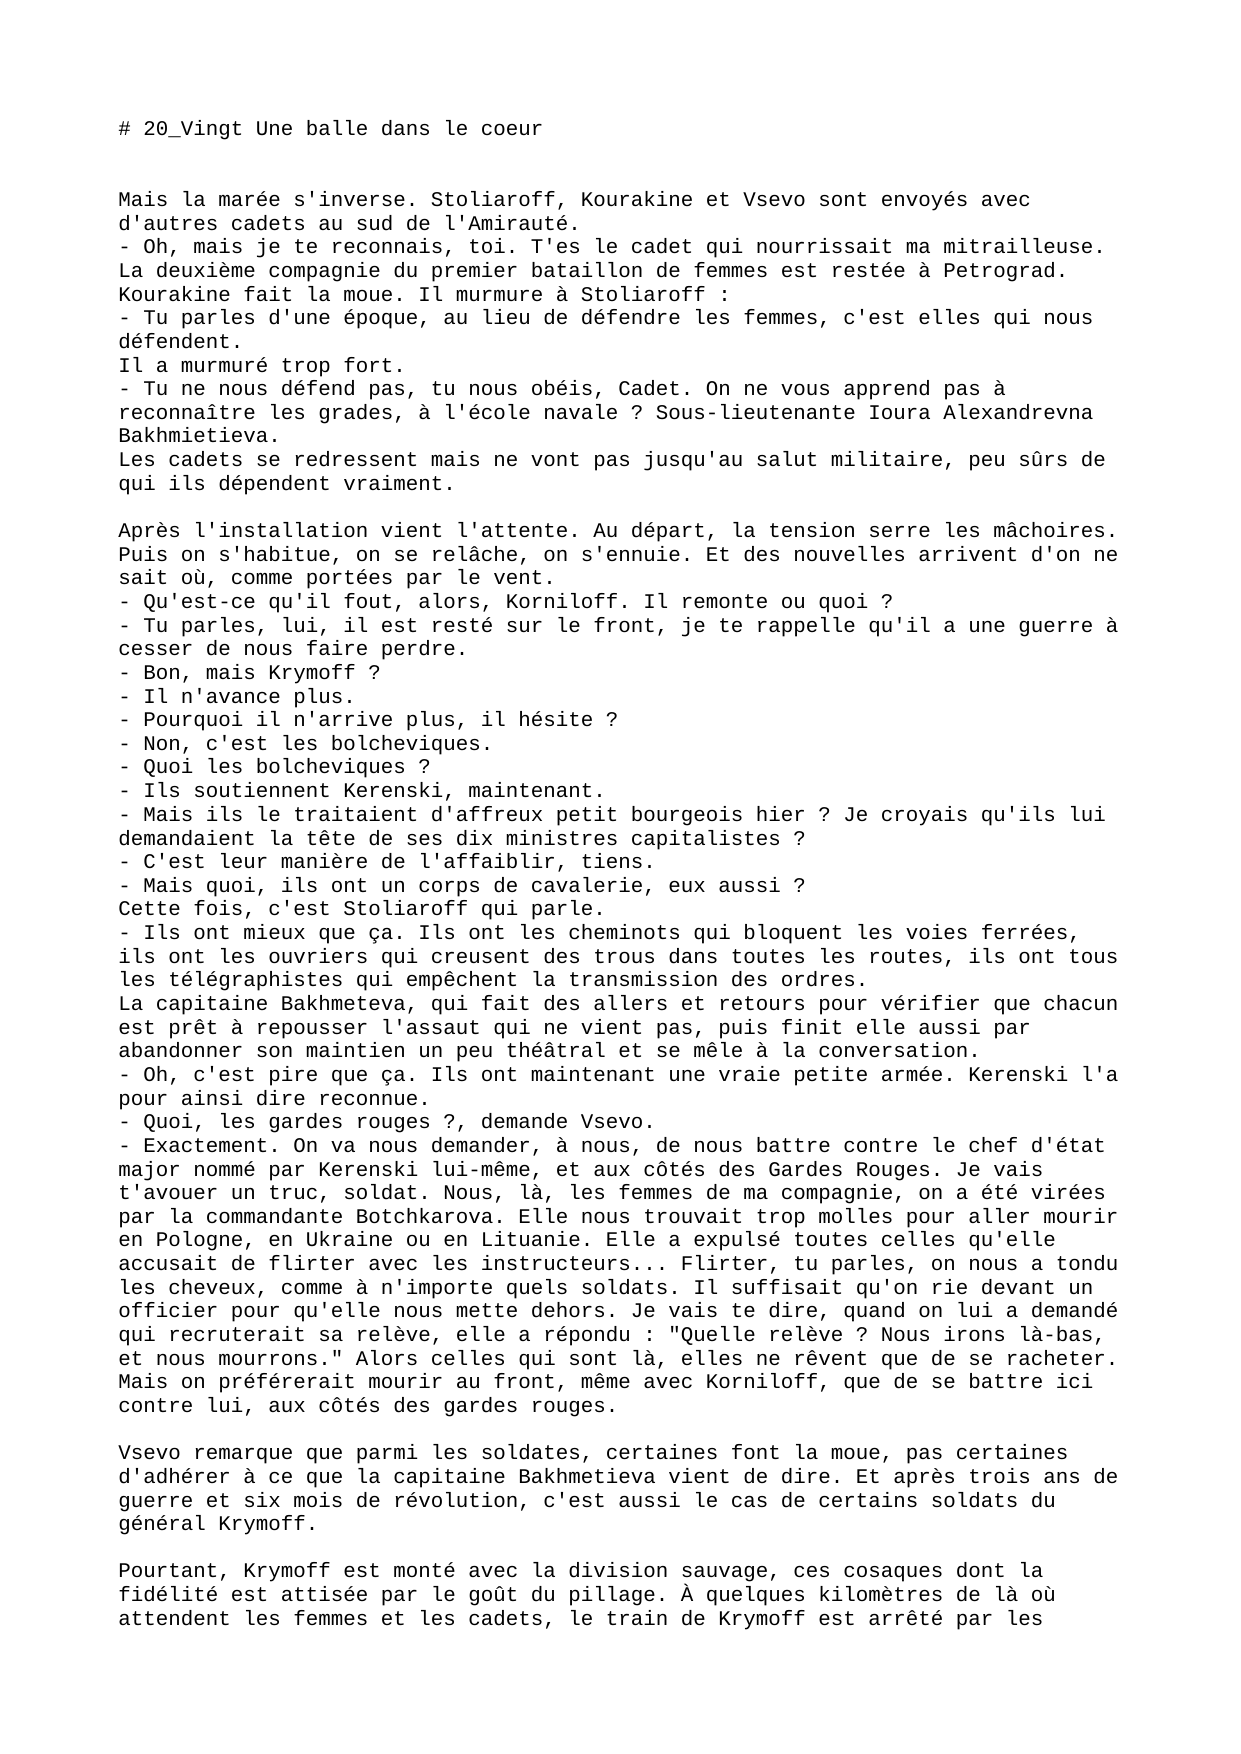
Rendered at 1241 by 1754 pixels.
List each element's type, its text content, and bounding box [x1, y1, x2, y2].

text - Oh, c'est pire que ça. Ils ont maintenant une vraie petite armée. Kerenski l'a pour ainsi dire reconnue. [118, 1064, 1122, 1111]
text - Ils soutiennent Kerenski, maintenant. [118, 780, 1122, 804]
text - Bon, mais Krymoff ? [118, 662, 1122, 686]
text # 20_Vingt Une balle dans le coeur [118, 118, 1122, 142]
text - Pourquoi il n'arrive plus, il hésite ? [118, 709, 1122, 733]
text - Mais quoi, ils ont un corps de cavalerie, eux aussi ? [118, 875, 1122, 898]
text - Tu parles, lui, il est resté sur le front, je te rappelle qu'il a une guerre à cesser de nous faire perdre. [118, 615, 1122, 662]
text - Oh, mais je te reconnais, toi. T'es le cadet qui nourrissait ma mitrailleuse. [118, 236, 1122, 260]
text - Il n'avance plus. [118, 686, 1122, 709]
text Mais la marée s'inverse. Stoliaroff, Kourakine et Vsevo sont envoyés avec d'autres cadets au sud de l'Amirauté. [118, 189, 1122, 236]
text - Ils ont mieux que ça. Ils ont les cheminots qui bloquent les voies ferrées, ils ont les ouvriers qui creusent des trous dans toutes les routes, ils ont tous les télégraphistes qui empêchent la transmission des ordres. [118, 922, 1122, 993]
text La capitaine Bakhmeteva, qui fait des allers et retours pour vérifier que chacun est prêt à repousser l'assaut qui ne vient pas, puis finit elle aussi par abandonner son maintien un peu théâtral et se mêle à la conversation. [118, 993, 1122, 1064]
text La deuxième compagnie du premier bataillon de femmes est restée à Petrograd. Kourakine fait la moue. Il murmure à Stoliaroff : [118, 260, 1122, 307]
text - C'est leur manière de l'affaiblir, tiens. [118, 851, 1122, 875]
text - Qu'est-ce qu'il fout, alors, Korniloff. Il remonte ou quoi ? [118, 591, 1122, 615]
text - Mais ils le traitaient d'affreux petit bourgeois hier ? Je croyais qu'ils lui demandaient la tête de ses dix ministres capitalistes ? [118, 804, 1122, 851]
text - Tu parles d'une époque, au lieu de défendre les femmes, c'est elles qui nous défendent. [118, 307, 1122, 354]
text Après l'installation vient l'attente. Au départ, la tension serre les mâchoires. Puis on s'habitue, on se relâche, on s'ennuie. Et des nouvelles arrivent d'on ne sait où, comme portées par le vent. [118, 520, 1122, 591]
text - Quoi les bolcheviques ? [118, 757, 1122, 780]
text - Tu ne nous défend pas, tu nous obéis, Cadet. On ne vous apprend pas à reconnaître les grades, à l'école navale ? Sous-lieutenante Ioura Alexandrevna Bakhmietieva. [118, 378, 1122, 449]
text - Non, c'est les bolcheviques. [118, 733, 1122, 757]
text Cette fois, c'est Stoliaroff qui parle. [118, 898, 1122, 922]
text - Exactement. On va nous demander, à nous, de nous battre contre le chef d'état major nommé par Kerenski lui-même, et aux côtés des Gardes Rouges. Je vais t'avouer un truc, soldat. Nous, là, les femmes de ma compagnie, on a été virées par la commandante Botchkarova. Elle nous trouvait trop molles pour aller mourir en Pologne, en Ukraine ou en Lituanie. Elle a expulsé toutes celles qu'elle accusait de flirter avec les instructeurs... Flirter, tu parles, on nous a tondu les cheveux, comme à n'importe quels soldats. Il suffisait qu'on rie devant un officier pour qu'elle nous mette dehors. Je vais te dire, quand on lui a demandé qui recruterait sa relève, elle a répondu : "Quelle relève ? Nous irons là-bas, et nous mourrons." Alors celles qui sont là, elles ne rêvent que de se racheter. Mais on préférerait mourir au front, même avec Korniloff, que de se battre ici contre lui, aux côtés des gardes rouges. [118, 1135, 1122, 1419]
text Il a murmuré trop fort. [118, 354, 1122, 378]
text Les cadets se redressent mais ne vont pas jusqu'au salut militaire, peu sûrs de qui ils dépendent vraiment. [118, 449, 1122, 496]
text Vsevo remarque que parmi les soldates, certaines font la moue, pas certaines d'adhérer à ce que la capitaine Bakhmetieva vient de dire. Et après trois ans de guerre et six mois de révolution, c'est aussi le cas de certains soldats du général Krymoff. [118, 1442, 1122, 1537]
text Pourtant, Krymoff est monté avec la division sauvage, ces cosaques dont la fidélité est attisée par le goût du pillage. À quelques kilomètres de là où attendent les femmes et les cadets, le train de Krymoff est arrêté par les [118, 1561, 1122, 1631]
text - Quoi, les gardes rouges ?, demande Vsevo. [118, 1111, 1122, 1135]
